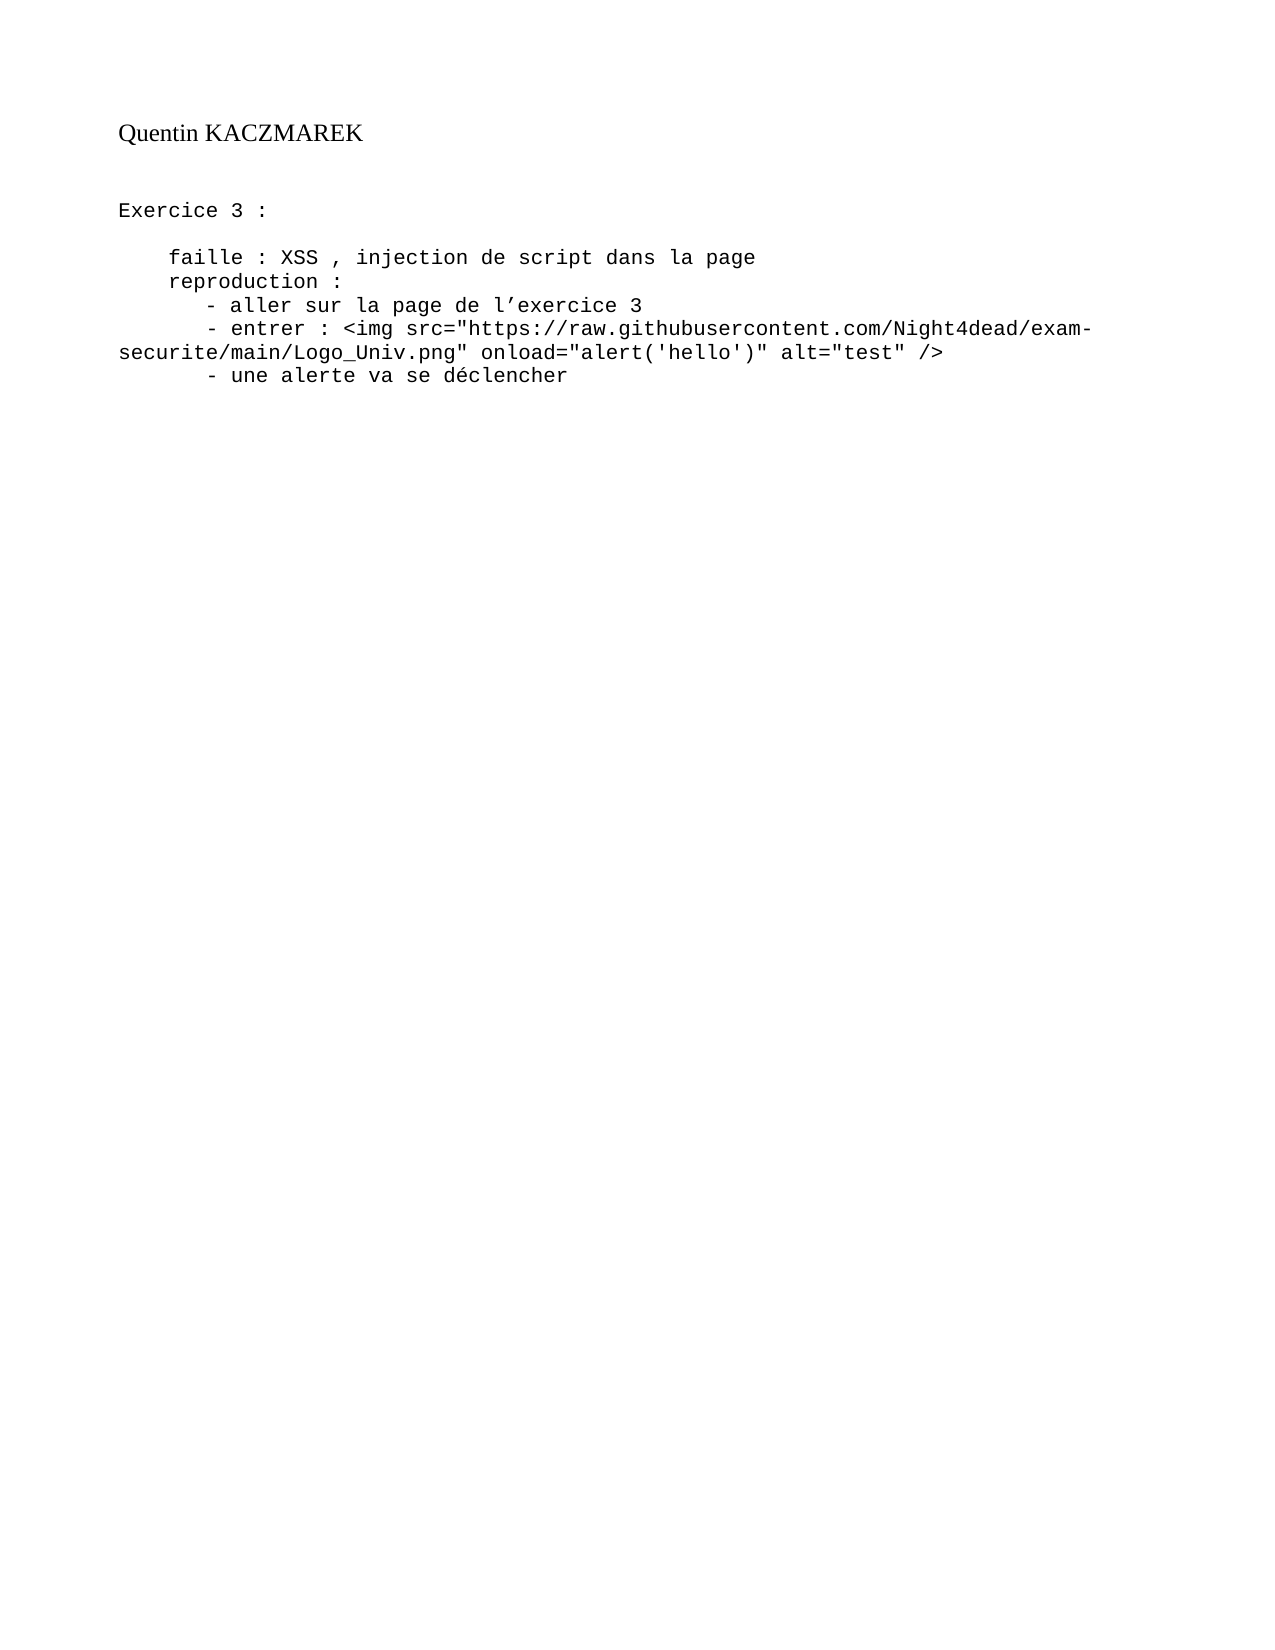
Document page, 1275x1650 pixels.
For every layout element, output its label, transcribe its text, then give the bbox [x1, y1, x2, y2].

text reproduction : [118, 271, 1157, 294]
text - entrer : <img src="https://raw.githubusercontent.com/Night4dead/exam-securite/main/Logo_Univ.png" onload="alert('hello')" alt="test" /> [118, 318, 1157, 366]
text - aller sur la page de l’exercice 3 [118, 294, 1157, 318]
text faille : XSS , injection de script dans la page [118, 247, 1157, 271]
text - une alerte va se déclencher [118, 366, 1157, 389]
text Exercice 3 : [118, 200, 1157, 224]
